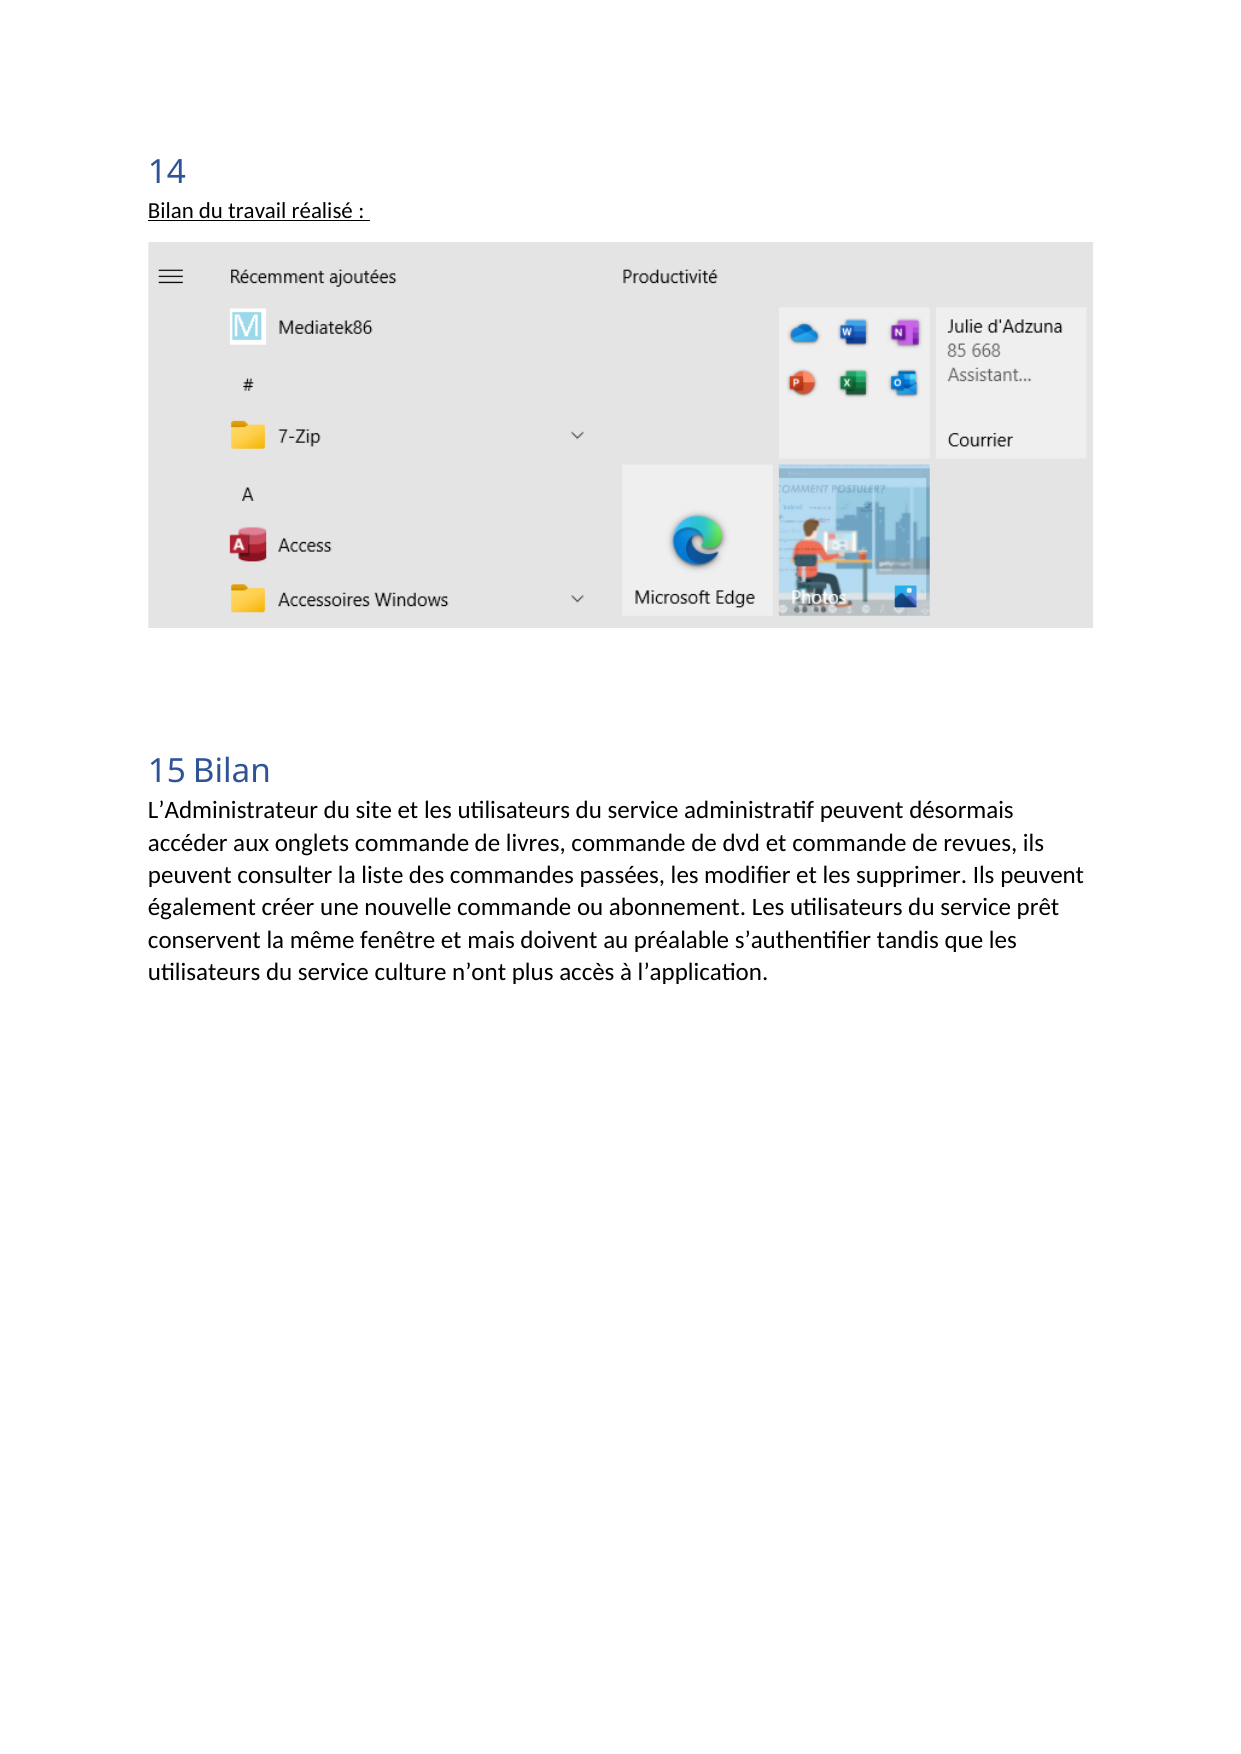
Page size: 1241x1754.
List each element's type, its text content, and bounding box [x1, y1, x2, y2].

text Bilan du travail réalisé : [148, 196, 1093, 224]
subtitle Bilan [148, 747, 1093, 792]
text L’Administrateur du site et les utilisateurs du service administratif peuvent désormais accéder aux onglets commande de livres, commande de dvd et commande de revues, ils peuvent consulter la liste des commandes passées, les modifier et les supprimer. Ils peuvent également créer une nouvelle commande ou abonnement. Les utilisateurs du service prêt conservent la même fenêtre et mais doivent au préalable s’authentifier tandis que les utilisateurs du service culture n’ont plus accès à l’application. [148, 795, 1093, 987]
